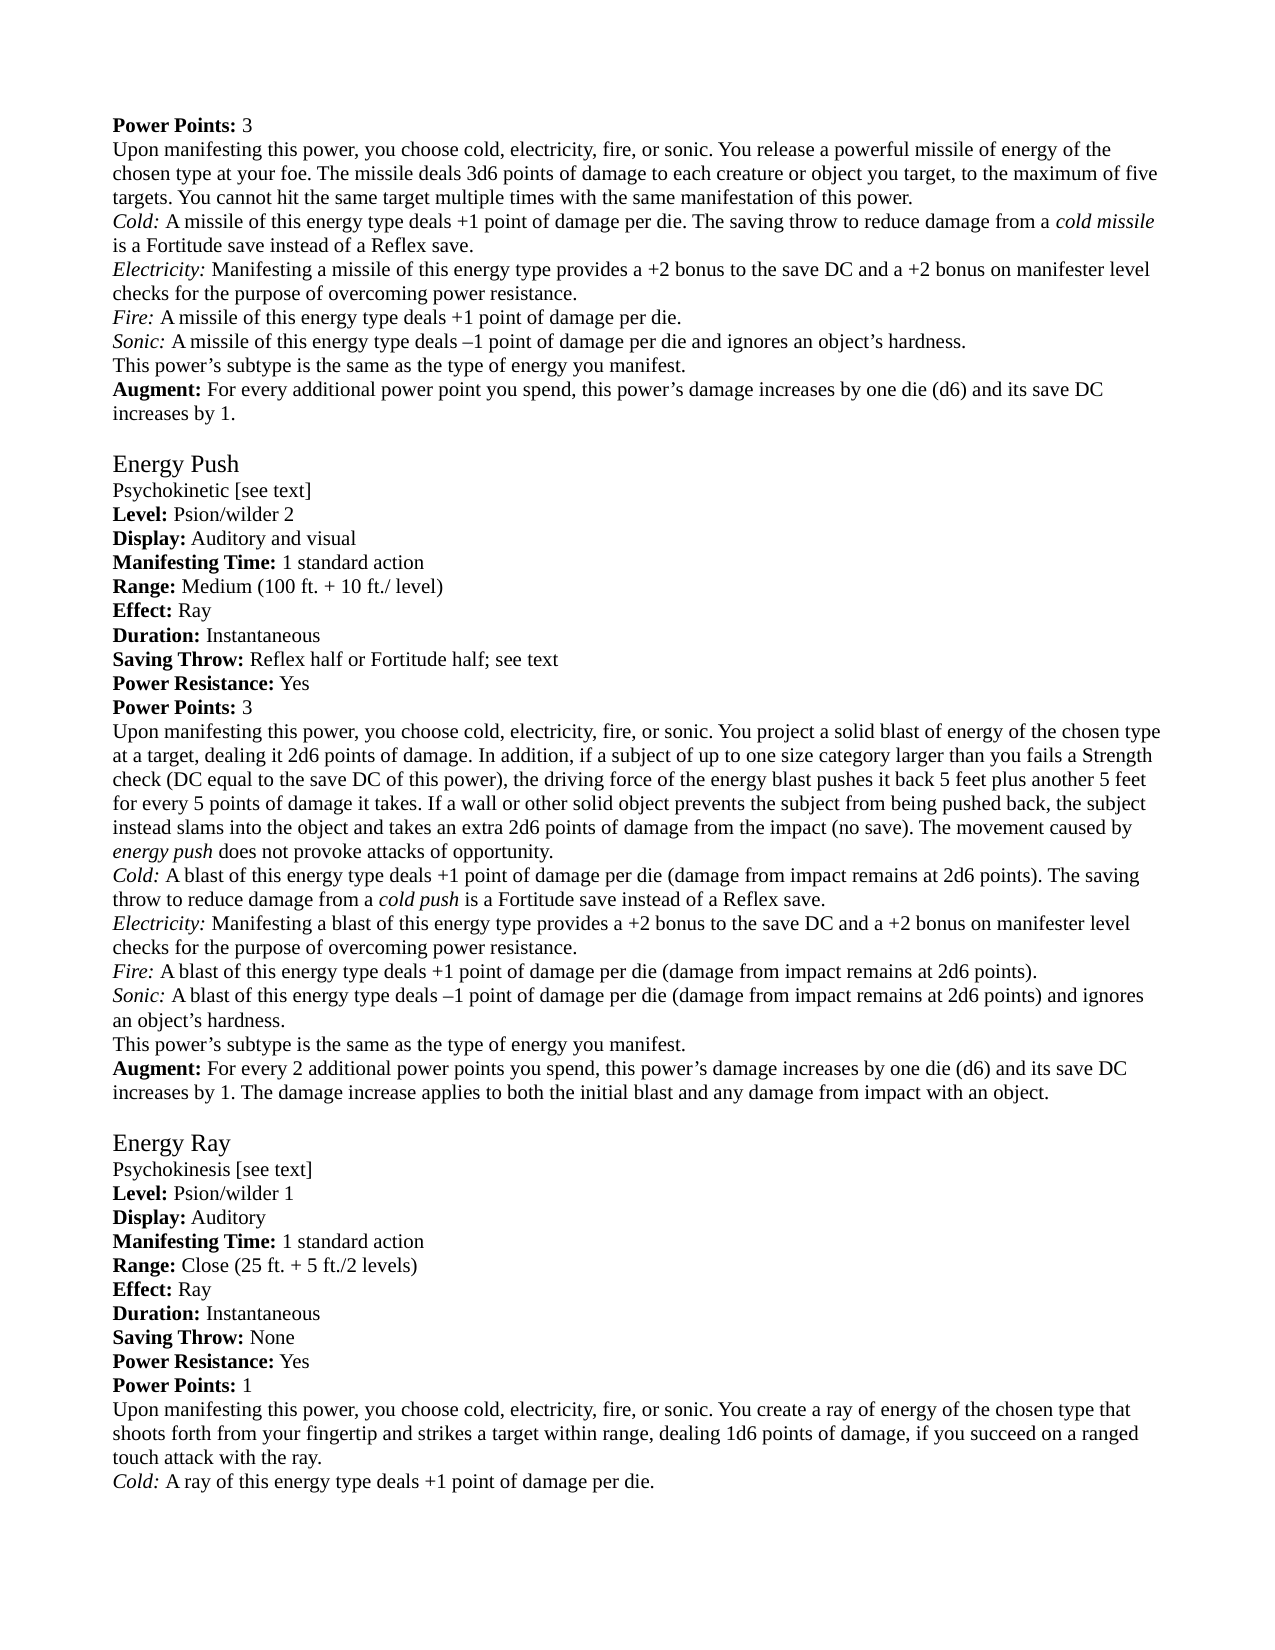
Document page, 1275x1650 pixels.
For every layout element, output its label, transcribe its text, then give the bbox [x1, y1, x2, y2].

text Display: Auditory and visual [112, 526, 1162, 550]
text Augment: For every 2 additional power points you spend, this power’s damage increases by one die (d6) and its save DC increases by 1. The damage increase applies to both the initial blast and any damage from impact with an object. [112, 1056, 1162, 1104]
text Saving Throw: None [112, 1325, 1162, 1349]
text Display: Auditory [112, 1205, 1162, 1229]
text Psychokinesis [see text] [112, 1157, 1162, 1181]
text Upon manifesting this power, you choose cold, electricity, fire, or sonic. You project a solid blast of energy of the chosen type at a target, dealing it 2d6 points of damage. In addition, if a subject of up to one size category larger than you fails a Strength check (DC equal to the save DC of this power), the driving force of the energy blast pushes it back 5 feet plus another 5 feet for every 5 points of damage it takes. If a wall or other solid object prevents the subject from being pushed back, the subject instead slams into the object and takes an extra 2d6 points of damage from the impact (no save). The movement caused by energy push does not provoke attacks of opportunity. [112, 719, 1162, 863]
text Range: Close (25 ft. + 5 ft./2 levels) [112, 1253, 1162, 1277]
text Upon manifesting this power, you choose cold, electricity, fire, or sonic. You release a powerful missile of energy of the chosen type at your foe. The missile deals 3d6 points of damage to each creature or object you target, to the maximum of five targets. You cannot hit the same target multiple times with the same manifestation of this power. [112, 137, 1162, 209]
text Manifesting Time: 1 standard action [112, 550, 1162, 574]
text Effect: Ray [112, 1277, 1162, 1301]
text Effect: Ray [112, 598, 1162, 622]
subtitle Energy Ray [112, 1128, 1162, 1157]
text This power’s subtype is the same as the type of energy you manifest. [112, 353, 1162, 377]
text Power Points: 3 [112, 695, 1162, 719]
text Power Points: 1 [112, 1373, 1162, 1397]
text Electricity: Manifesting a missile of this energy type provides a +2 bonus to the save DC and a +2 bonus on manifester level checks for the purpose of overcoming power resistance. [112, 257, 1162, 305]
subtitle Energy Push [112, 449, 1162, 478]
text Level: Psion/wilder 2 [112, 502, 1162, 526]
text Power Resistance: Yes [112, 671, 1162, 695]
text Power Points: 3 [112, 112, 1162, 137]
text Psychokinetic [see text] [112, 478, 1162, 502]
text Duration: Instantaneous [112, 622, 1162, 647]
text Duration: Instantaneous [112, 1301, 1162, 1325]
text Electricity: Manifesting a blast of this energy type provides a +2 bonus to the save DC and a +2 bonus on manifester level checks for the purpose of overcoming power resistance. [112, 911, 1162, 959]
text Level: Psion/wilder 1 [112, 1181, 1162, 1205]
text Sonic: A missile of this energy type deals –1 point of damage per die and ignores an object’s hardness. [112, 329, 1162, 353]
text Upon manifesting this power, you choose cold, electricity, fire, or sonic. You create a ray of energy of the chosen type that shoots forth from your fingertip and strikes a target within range, dealing 1d6 points of damage, if you succeed on a ranged touch attack with the ray. [112, 1397, 1162, 1469]
text Fire: A blast of this energy type deals +1 point of damage per die (damage from impact remains at 2d6 points). [112, 959, 1162, 983]
text Sonic: A blast of this energy type deals –1 point of damage per die (damage from impact remains at 2d6 points) and ignores an object’s hardness. [112, 983, 1162, 1032]
text Fire: A missile of this energy type deals +1 point of damage per die. [112, 305, 1162, 329]
text Cold: A blast of this energy type deals +1 point of damage per die (damage from impact remains at 2d6 points). The saving throw to reduce damage from a cold push is a Fortitude save instead of a Reflex save. [112, 863, 1162, 911]
text Augment: For every additional power point you spend, this power’s damage increases by one die (d6) and its save DC increases by 1. [112, 377, 1162, 425]
text Range: Medium (100 ft. + 10 ft./ level) [112, 574, 1162, 598]
text Cold: A ray of this energy type deals +1 point of damage per die. [112, 1469, 1162, 1493]
text Saving Throw: Reflex half or Fortitude half; see text [112, 647, 1162, 671]
text This power’s subtype is the same as the type of energy you manifest. [112, 1032, 1162, 1056]
text Power Resistance: Yes [112, 1349, 1162, 1373]
text Manifesting Time: 1 standard action [112, 1229, 1162, 1253]
text Cold: A missile of this energy type deals +1 point of damage per die. The saving throw to reduce damage from a cold missile is a Fortitude save instead of a Reflex save. [112, 209, 1162, 257]
